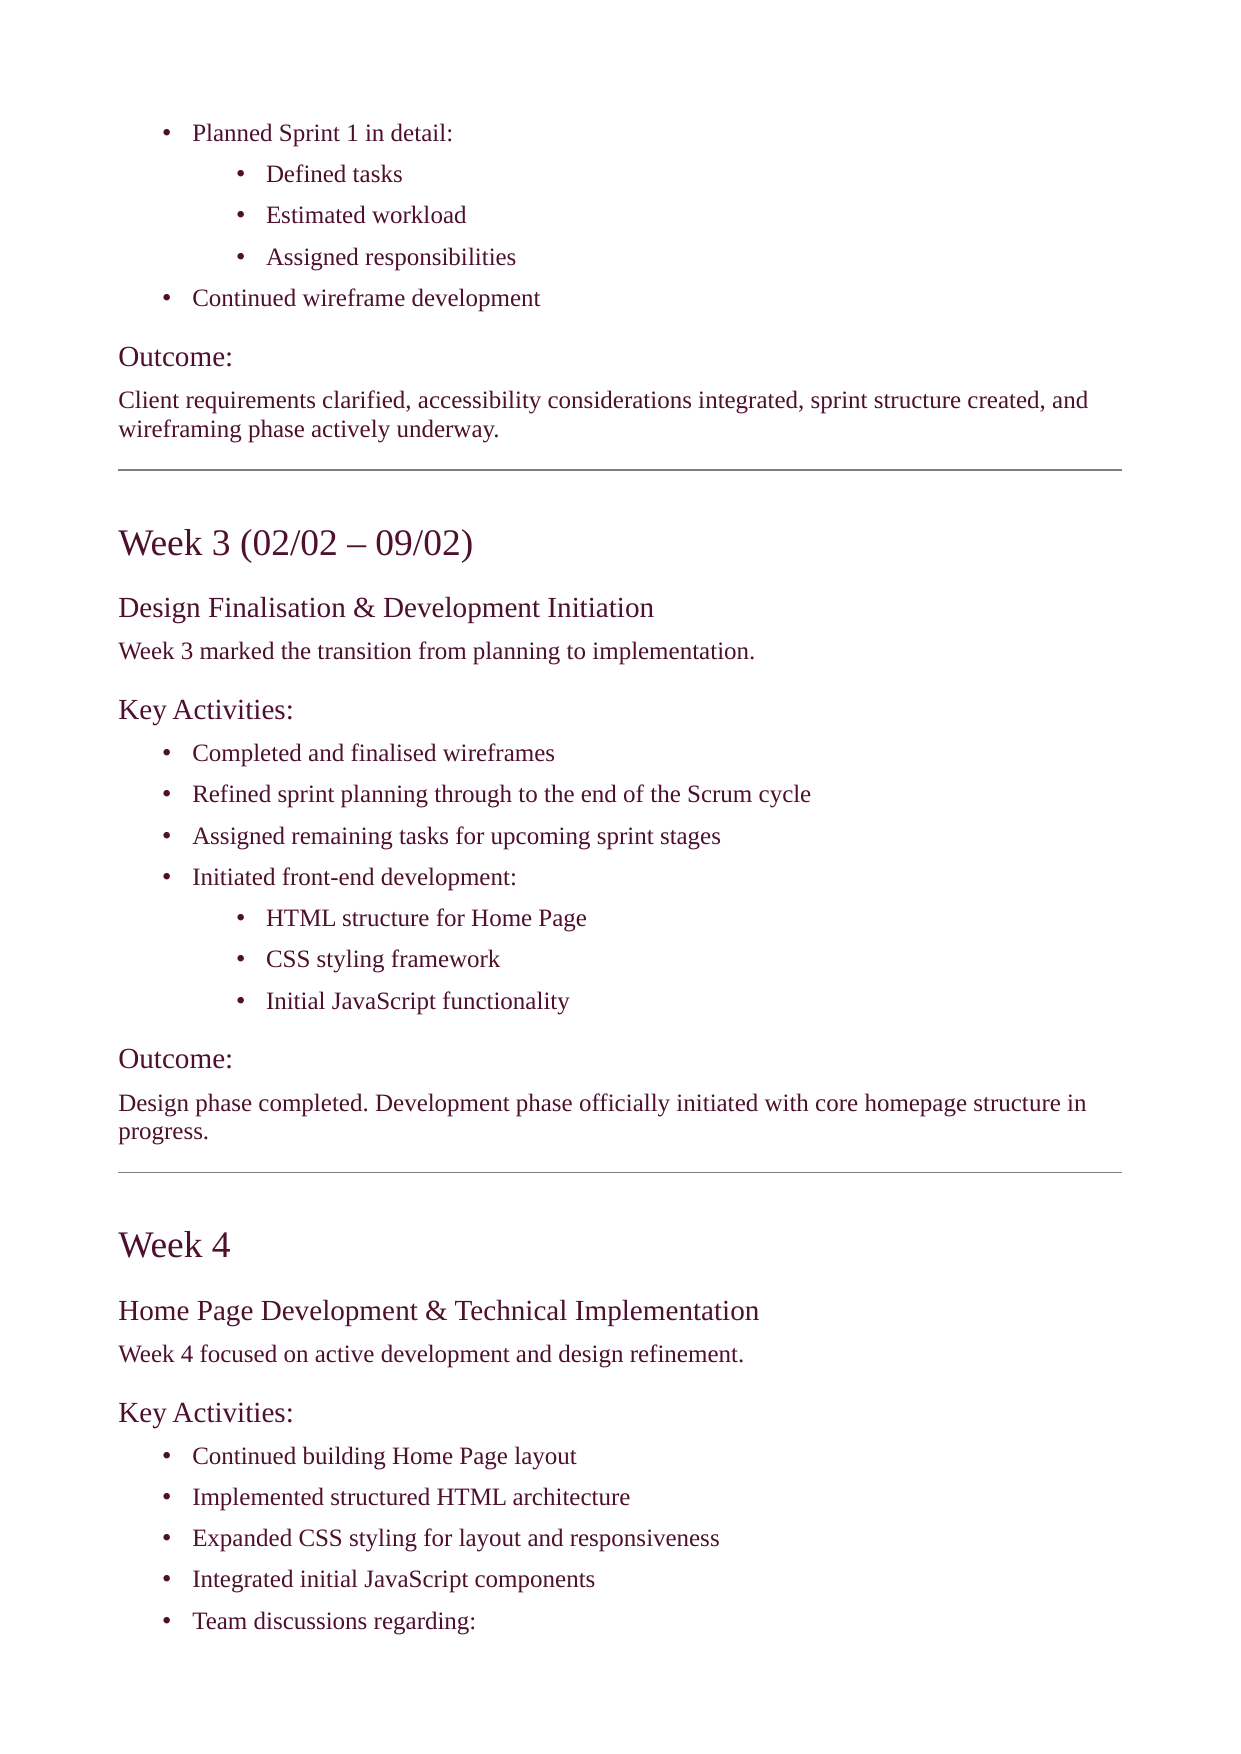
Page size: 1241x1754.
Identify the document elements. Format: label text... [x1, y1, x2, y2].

list Implemented structured HTML architecture [162, 1482, 1122, 1511]
list Team discussions regarding: [162, 1606, 1122, 1634]
list Expanded CSS styling for layout and responsiveness [162, 1523, 1122, 1552]
list Assigned responsibilities [236, 242, 1122, 271]
list Initial JavaScript functionality [236, 986, 1122, 1014]
subtitle Outcome: [118, 339, 1122, 372]
list Planned Sprint 1 in detail: [162, 118, 1122, 147]
list Continued building Home Page layout [162, 1441, 1122, 1469]
subtitle Key Activities: [118, 692, 1122, 726]
list Assigned remaining tasks for upcoming sprint stages [162, 821, 1122, 849]
text Week 4 focused on active development and design refinement. [118, 1339, 1122, 1368]
text Client requirements clarified, accessibility considerations integrated, sprint structure created, and wireframing phase actively underway. [118, 385, 1122, 442]
list Integrated initial JavaScript components [162, 1564, 1122, 1593]
list Refined sprint planning through to the end of the Scrum cycle [162, 779, 1122, 808]
list CSS styling framework [236, 944, 1122, 973]
subtitle Home Page Development & Technical Implementation [118, 1293, 1122, 1326]
list Initiated front-end development: [162, 862, 1122, 891]
list Continued wireframe development [162, 283, 1122, 312]
subtitle Outcome: [118, 1042, 1122, 1075]
subtitle Design Finalisation & Development Initiation [118, 590, 1122, 624]
list Defined tasks [236, 159, 1122, 188]
list Estimated workload [236, 201, 1122, 229]
text Design phase completed. Development phase officially initiated with core homepage structure in progress. [118, 1088, 1122, 1145]
text Week 3 marked the transition from planning to implementation. [118, 636, 1122, 665]
list HTML structure for Home Page [236, 903, 1122, 932]
subtitle Week 3 (02/02 – 09/02) [118, 520, 1122, 563]
list Completed and finalised wireframes [162, 738, 1122, 767]
subtitle Key Activities: [118, 1395, 1122, 1428]
subtitle Week 4 [118, 1223, 1122, 1266]
